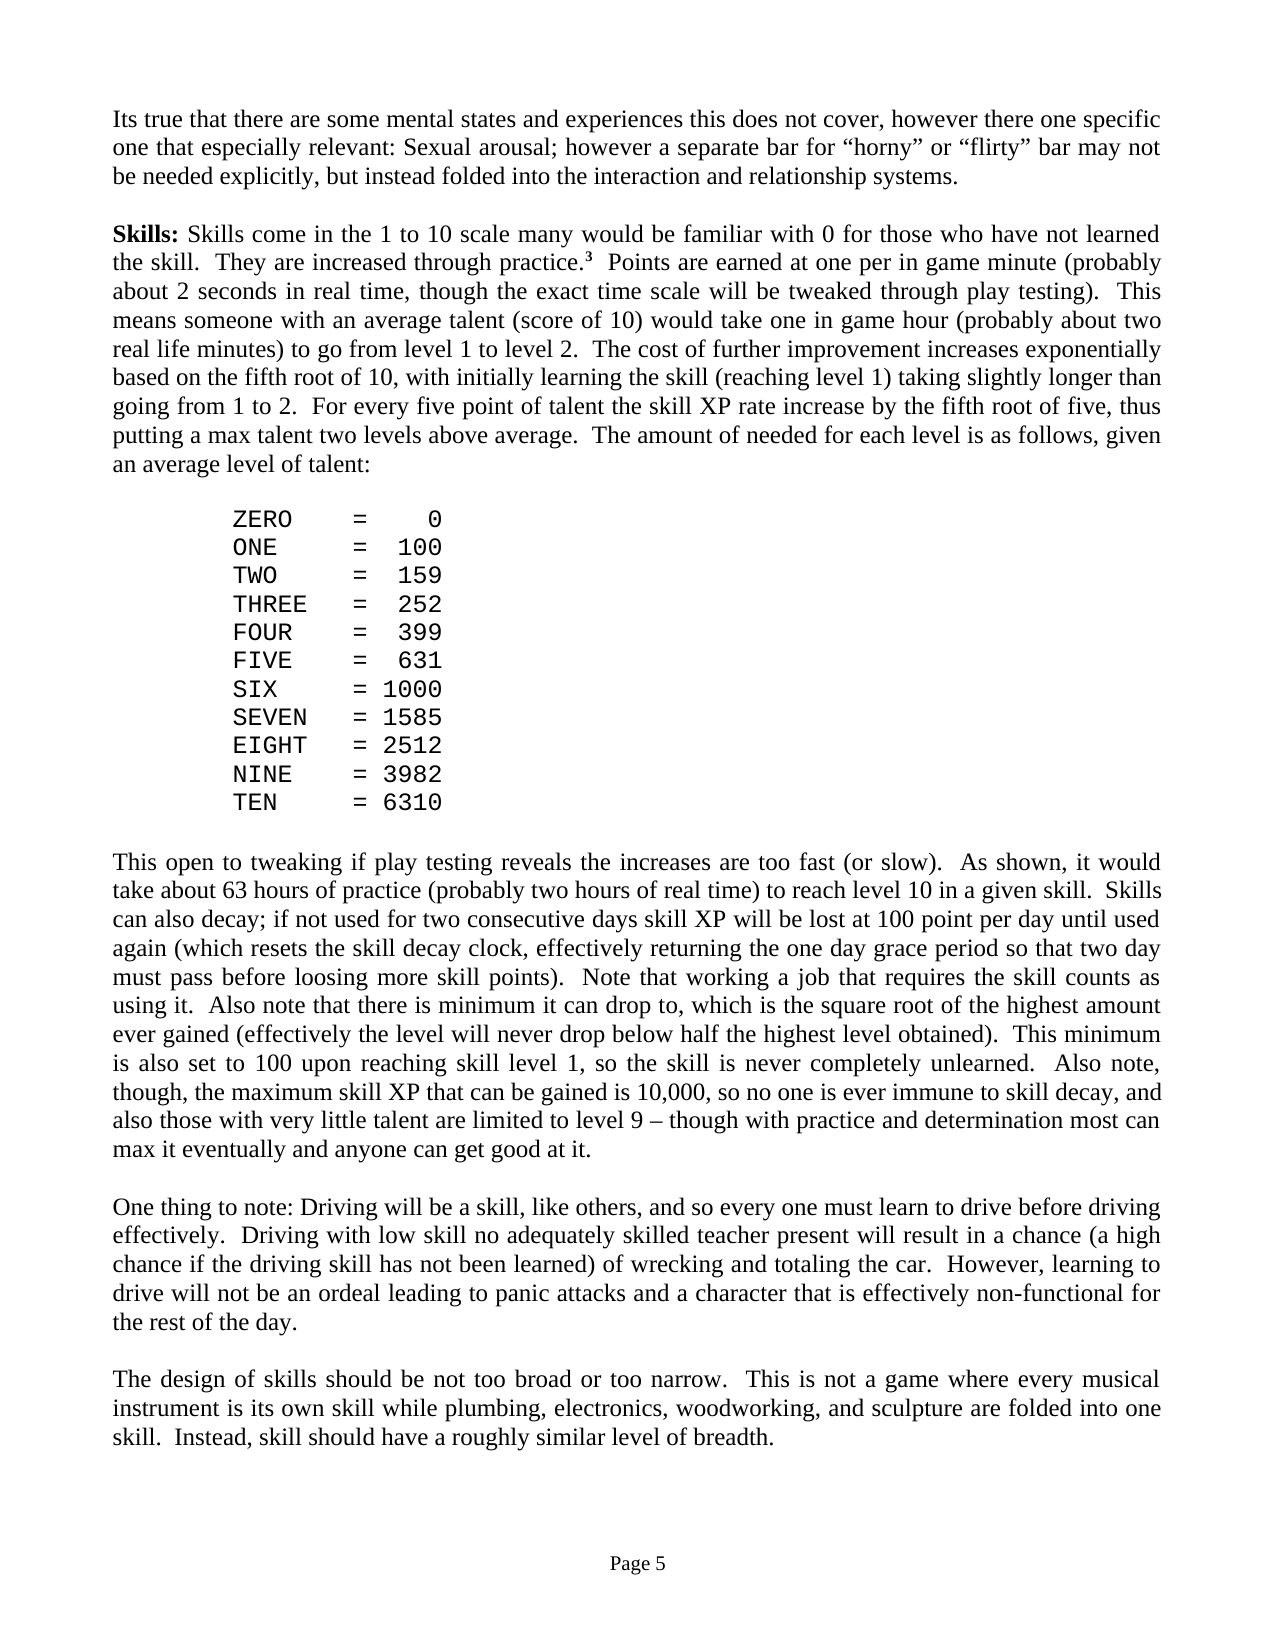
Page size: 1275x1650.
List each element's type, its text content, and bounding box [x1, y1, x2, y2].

text TEN = 6310 [112, 789, 1162, 818]
text FOUR = 399 [112, 619, 1162, 648]
text Its true that there are some mental states and experiences this does not cover, however there one specific one that especially relevant: Sexual arousal; however a separate bar for “horny” or “flirty” bar may not be needed explicitly, but instead folded into the interaction and relationship systems. [112, 104, 1162, 190]
text FIVE = 631 [112, 648, 1162, 676]
text One thing to note: Driving will be a skill, like others, and so every one must learn to drive before driving effectively. Driving with low skill no adequately skilled teacher present will result in a chance (a high chance if the driving skill has not been learned) of wrecking and totaling the car. However, learning to drive will not be an ordeal leading to panic attacks and a character that is effectively non-functional for the rest of the day. [112, 1192, 1162, 1335]
text SIX = 1000 [112, 676, 1162, 704]
text The design of skills should be not too broad or too narrow. This is not a game where every musical instrument is its own skill while plumbing, electronics, woodworking, and sculpture are folded into one skill. Instead, skill should have a roughly similar level of breadth. [112, 1364, 1162, 1450]
text This open to tweaking if play testing reveals the increases are too fast (or slow). As shown, it would take about 63 hours of practice (probably two hours of real time) to reach level 10 in a given skill. Skills can also decay; if not used for two consecutive days skill XP will be lost at 100 point per day until used again (which resets the skill decay clock, effectively returning the one day grace period so that two day must pass before loosing more skill points). Note that working a job that requires the skill counts as using it. Also note that there is minimum it can drop to, which is the square root of the highest amount ever gained (effectively the level will never drop below half the highest level obtained). This minimum is also set to 100 upon reaching skill level 1, so the skill is never completely unlearned. Also note, though, the maximum skill XP that can be gained is 10,000, so no one is ever immune to skill decay, and also those with very little talent are limited to level 9 – though with practice and determination most can max it eventually and anyone can get good at it. [112, 847, 1162, 1163]
text NINE = 3982 [112, 761, 1162, 789]
text TWO = 159 [112, 563, 1162, 591]
text THREE = 252 [112, 591, 1162, 619]
text ZERO = 0 [112, 506, 1162, 534]
text ONE = 100 [112, 534, 1162, 563]
text EIGHT = 2512 [112, 733, 1162, 761]
text SEVEN = 1585 [112, 704, 1162, 733]
text Skills: Skills come in the 1 to 10 scale many would be familiar with 0 for those who have not learned the skill. They are increased through practice.3 Points are earned at one per in game minute (probably about 2 seconds in real time, though the exact time scale will be tweaked through play testing). This means someone with an average talent (score of 10) would take one in game hour (probably about two real life minutes) to go from level 1 to level 2. The cost of further improvement increases exponentially based on the fifth root of 10, with initially learning the skill (reaching level 1) taking slightly longer than going from 1 to 2. For every five point of talent the skill XP rate increase by the fifth root of five, thus putting a max talent two levels above average. The amount of needed for each level is as follows, given an average level of talent: [112, 219, 1162, 477]
